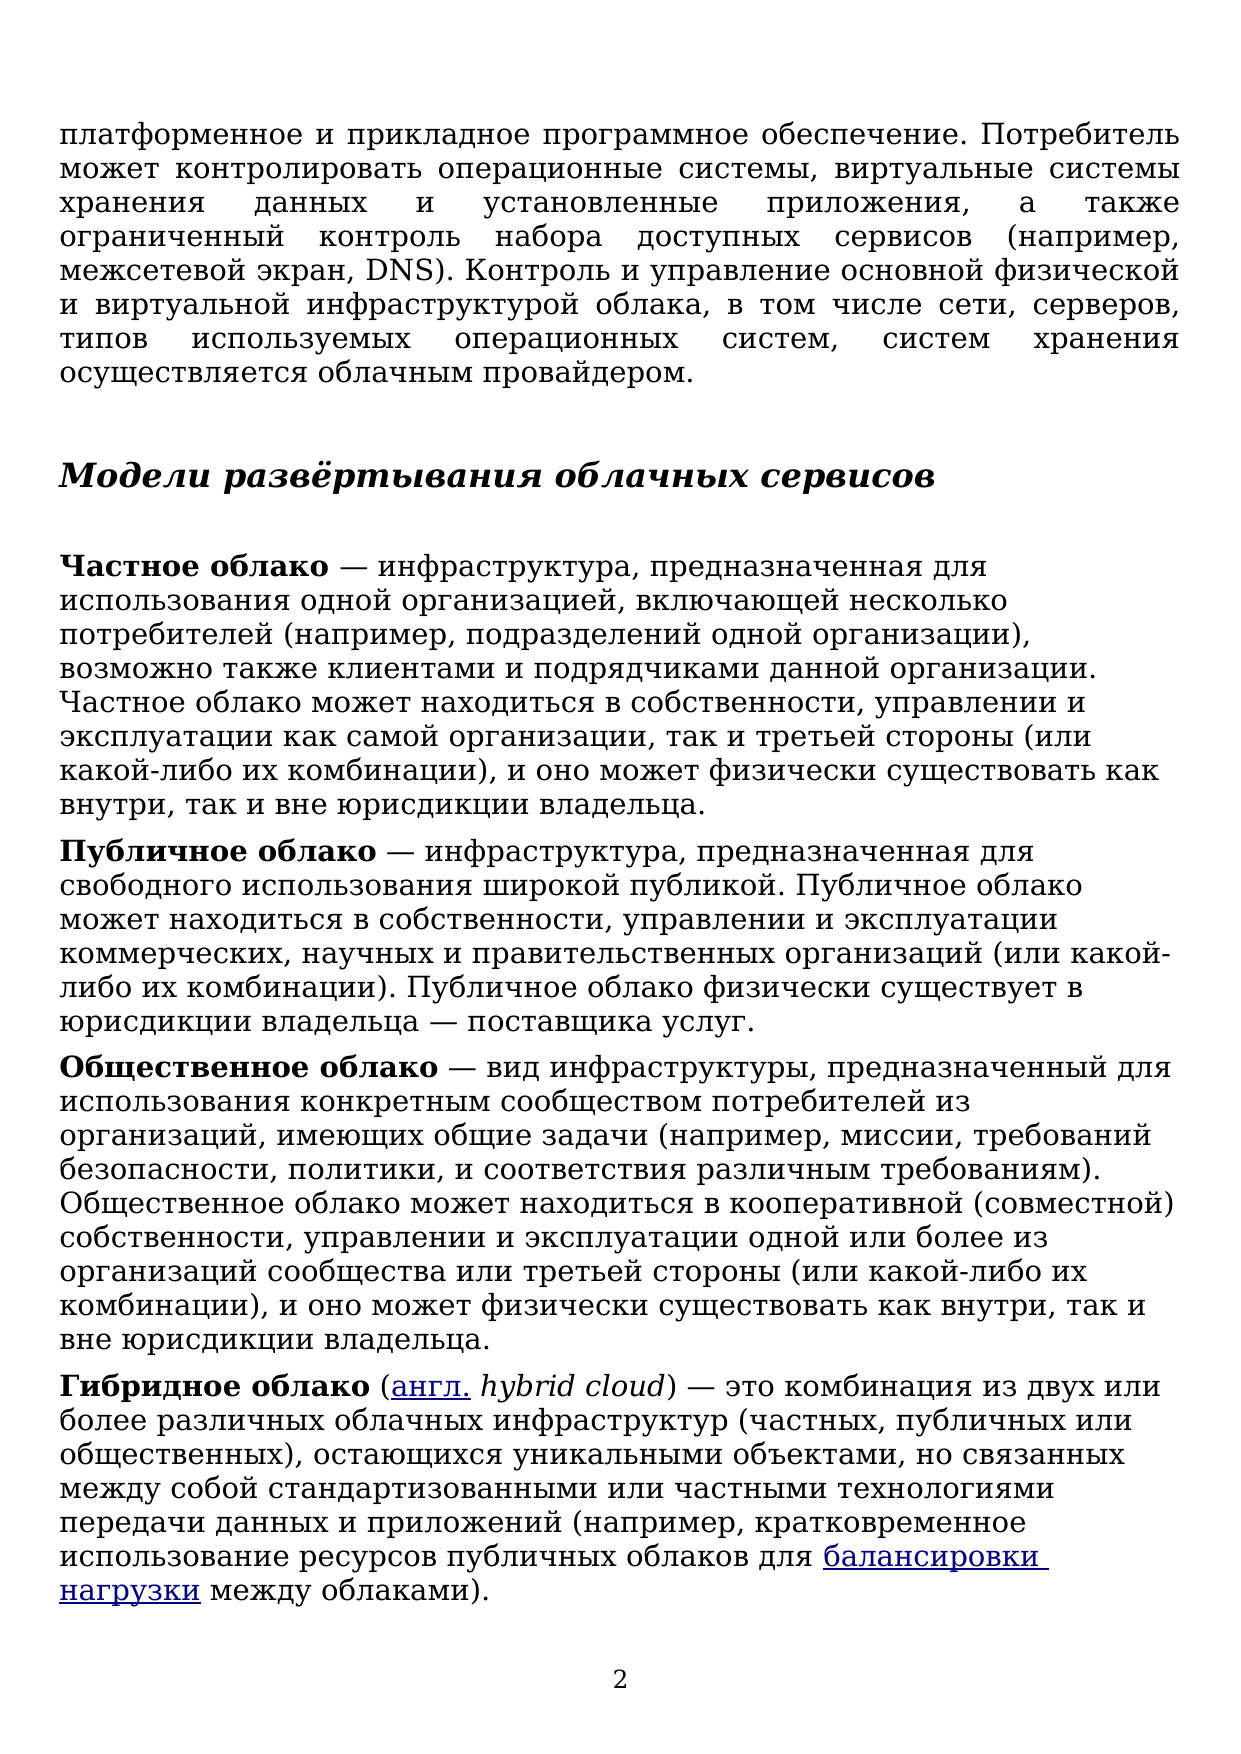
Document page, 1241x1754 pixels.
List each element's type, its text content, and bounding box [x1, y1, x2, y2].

text Гибридное облако (англ. hybrid cloud) — это комбинация из двух или более различных облачных инфраструктур (частных, публичных или общественных), остающихся уникальными объектами, но связанных между собой стандартизованными или частными технологиями передачи данных и приложений (например, кратковременное использование ресурсов публичных облаков для балансировки нагрузки между облаками). [59, 1369, 1181, 1607]
text Частное облако — инфраструктура, предназначенная для использования одной организацией, включающей несколько потребителей (например, подразделений одной организации), возможно также клиентами и подрядчиками данной организации. Частное облако может находиться в собственности, управлении и эксплуатации как самой организации, так и третьей стороны (или какой-либо их комбинации), и оно может физически существовать как внутри, так и вне юрисдикции владельца. [59, 549, 1181, 821]
text Общественное облако — вид инфраструктуры, предназначенный для использования конкретным сообществом потребителей из организаций, имеющих общие задачи (например, миссии, требований безопасности, политики, и соответствия различным требованиям). Общественное облако может находиться в кооперативной (совместной) собственности, управлении и эксплуатации одной или более из организаций сообщества или третьей стороны (или какой-либо их комбинации), и оно может физически существовать как внутри, так и вне юрисдикции владельца. [59, 1050, 1181, 1356]
subtitle Модели развёртывания облачных сервисов [59, 456, 1181, 495]
text Публичное облако — инфраструктура, предназначенная для свободного использования широкой публикой. Публичное облако может находиться в собственности, управлении и эксплуатации коммерческих, научных и правительственных организаций (или какой-либо их комбинации). Публичное облако физически существует в юрисдикции владельца — поставщика услуг. [59, 834, 1181, 1038]
text платформенное и прикладное программное обеспечение. Потребитель может контролировать операционные системы, виртуальные системы хранения данных и установленные приложения, а также ограниченный контроль набора доступных сервисов (например, межсетевой экран, DNS). Контроль и управление основной физической и виртуальной инфраструктурой облака, в том числе сети, серверов, типов используемых операционных систем, систем хранения осуществляется облачным провайдером. [59, 118, 1181, 389]
